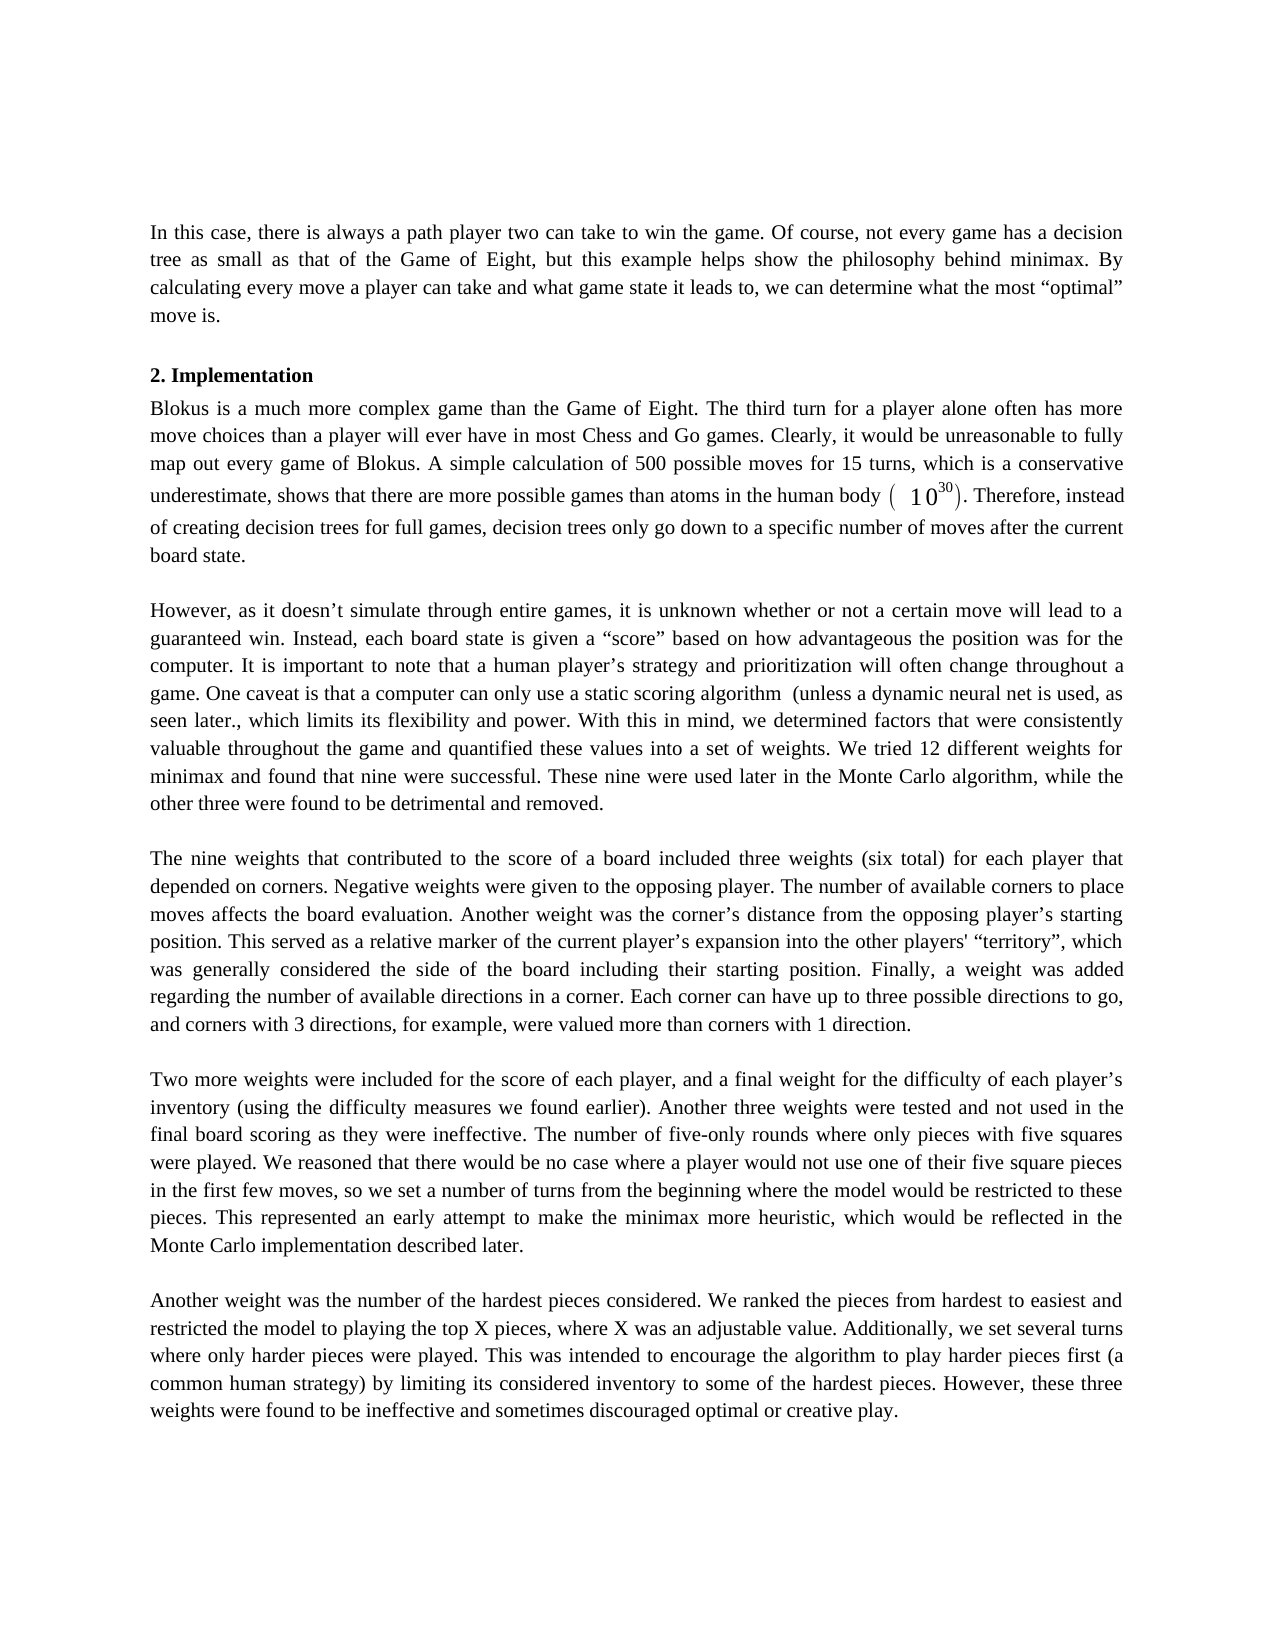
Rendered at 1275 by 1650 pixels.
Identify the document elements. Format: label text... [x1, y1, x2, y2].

subtitle 2. Implementation [150, 363, 1125, 387]
text However, as it doesn’t simulate through entire games, it is unknown whether or not a certain move will lead to a guaranteed win. Instead, each board state is given a “score” based on how advantageous the position was for the computer. It is important to note that a human player’s strategy and prioritization will often change throughout a game. One caveat is that a computer can only use a static scoring algorithm (unless a dynamic neural net is used, as seen later., which limits its flexibility and power. With this in mind, we determined factors that were consistently valuable throughout the game and quantified these values into a set of weights. We tried 12 different weights for minimax and found that nine were successful. These nine were used later in the Monte Carlo algorithm, while the other three were found to be detrimental and removed. [150, 598, 1125, 815]
text Blokus is a much more complex game than the Game of Eight. The third turn for a player alone often has more move choices than a player will ever have in most Chess and Go games. Clearly, it would be unreasonable to fully map out every game of Blokus. A simple calculation of 500 possible moves for 15 turns, which is a conservative underestimate, shows that there are more possible games than atoms in the human body . Therefore, instead of creating decision trees for full games, decision trees only go down to a specific number of moves after the current board state. [150, 396, 1125, 567]
text Another weight was the number of the hardest pieces considered. We ranked the pieces from hardest to easiest and restricted the model to playing the top X pieces, where X was an adjustable value. Additionally, we set several turns where only harder pieces were played. This was intended to encourage the algorithm to play harder pieces first (a common human strategy) by limiting its considered inventory to some of the hardest pieces. However, these three weights were found to be ineffective and sometimes discouraged optimal or creative play. [150, 1288, 1125, 1422]
text The nine weights that contributed to the score of a board included three weights (six total) for each player that depended on corners. Negative weights were given to the opposing player. The number of available corners to place moves affects the board evaluation. Another weight was the corner’s distance from the opposing player’s starting position. This served as a relative marker of the current player’s expansion into the other players' “territory”, which was generally considered the side of the board including their starting position. Finally, a weight was added regarding the number of available directions in a corner. Each corner can have up to three possible directions to go, and corners with 3 directions, for example, were valued more than corners with 1 direction. [150, 846, 1125, 1036]
text Two more weights were included for the score of each player, and a final weight for the difficulty of each player’s inventory (using the difficulty measures we found earlier). Another three weights were tested and not used in the final board scoring as they were ineffective. The number of five-only rounds where only pieces with five squares were played. We reasoned that there would be no case where a player would not use one of their five square pieces in the first few moves, so we set a number of turns from the beginning where the model would be restricted to these pieces. This represented an early attempt to make the minimax more heuristic, which would be reflected in the Monte Carlo implementation described later. [150, 1067, 1125, 1257]
text In this case, there is always a path player two can take to win the game. Of course, not every game has a decision tree as small as that of the Game of Eight, but this example helps show the philosophy behind minimax. By calculating every move a player can take and what game state it leads to, we can determine what the most “optimal” move is. [150, 220, 1125, 327]
